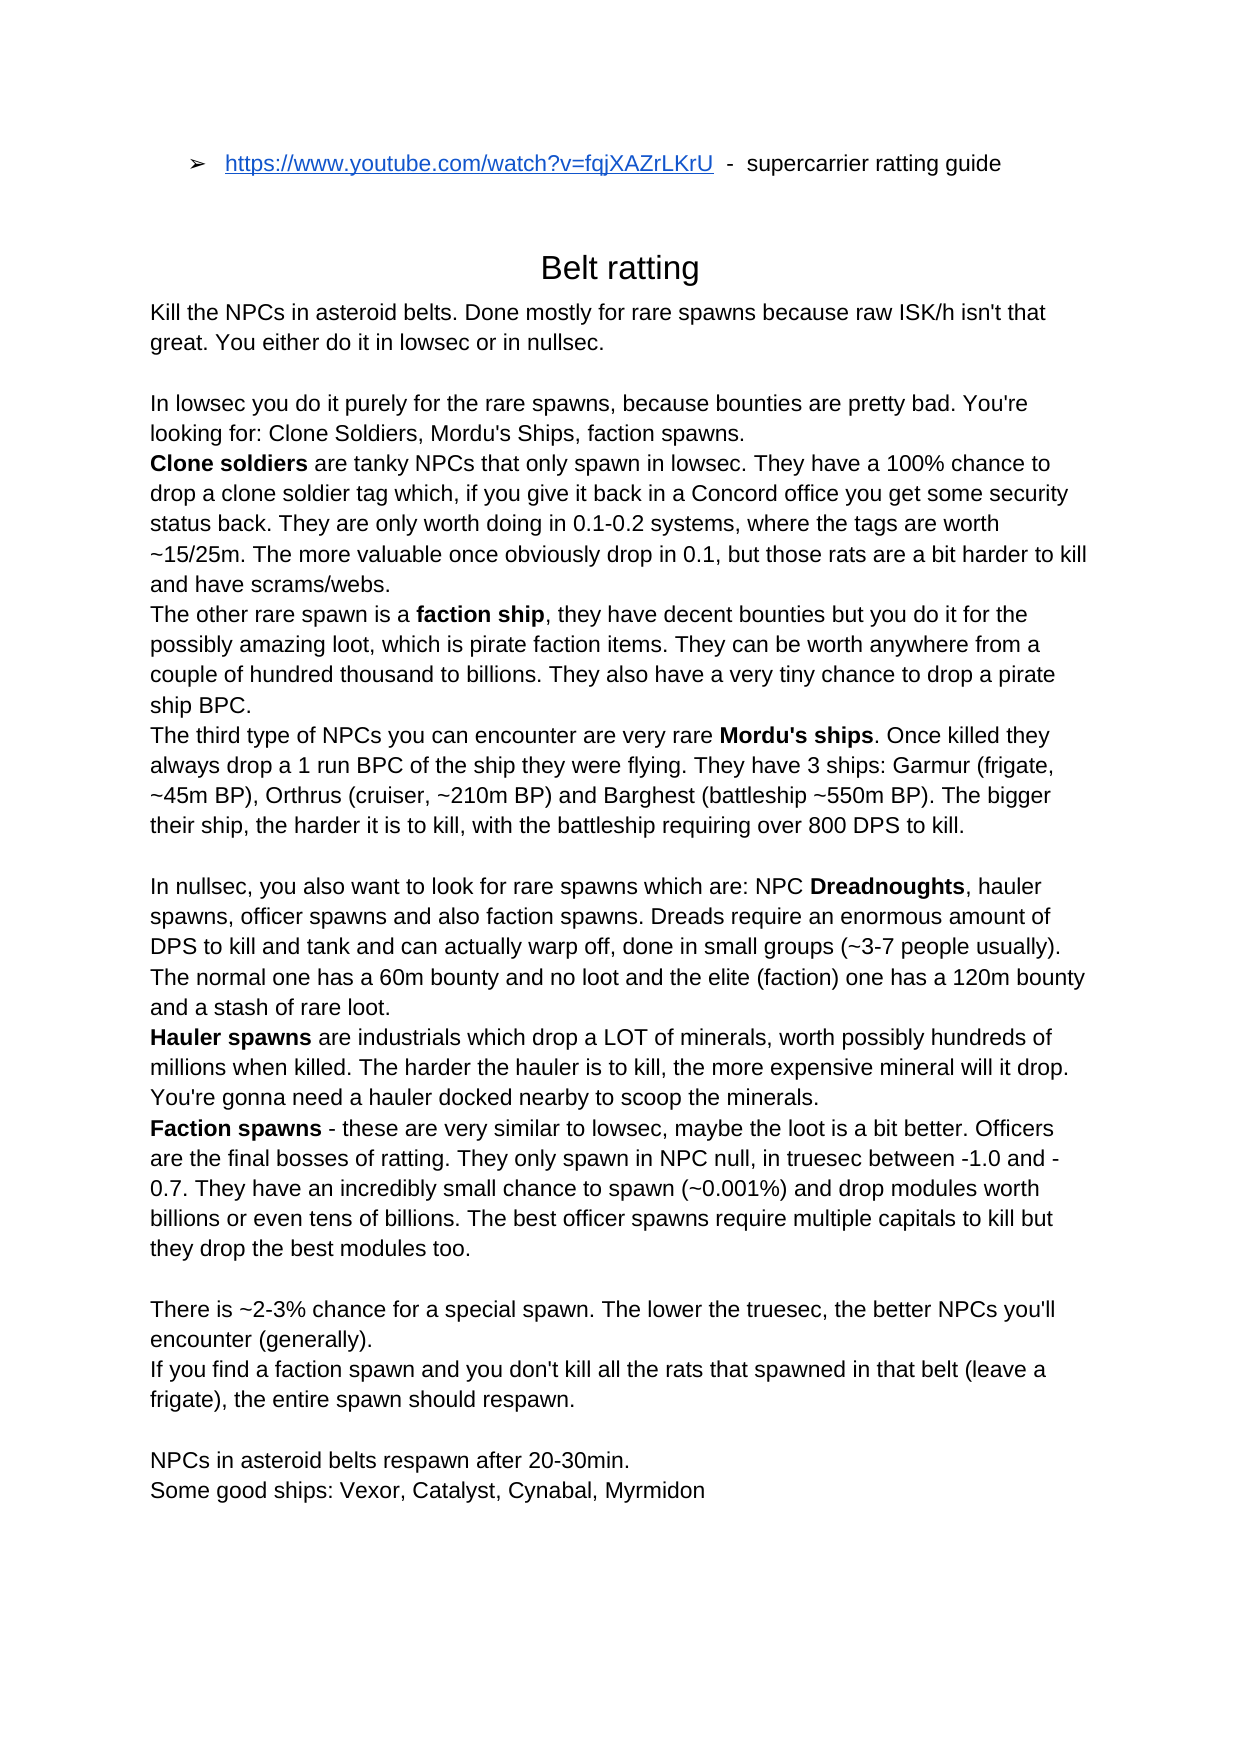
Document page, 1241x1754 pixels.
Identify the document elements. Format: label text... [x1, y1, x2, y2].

text In lowsec you do it purely for the rare spawns, because bounties are pretty bad. You're looking for: Clone Soldiers, Mordu's Ships, faction spawns. [150, 389, 1090, 446]
text There is ~2-3% chance for a special spawn. The lower the truesec, the better NPCs you'll encounter (generally). [150, 1296, 1090, 1352]
text Clone soldiers are tanky NPCs that only spawn in lowsec. They have a 100% chance to drop a clone soldier tag which, if you give it back in a Concord office you get some security status back. They are only worth doing in 0.1-0.2 systems, where the tags are worth ~15/25m. The more valuable once obviously drop in 0.1, but those rats are a bit harder to kill and have scrams/webs. [150, 450, 1090, 597]
subtitle Belt ratting [150, 248, 1090, 286]
text The third type of NPCs you can encounter are very rare Mordu's ships. Once killed they always drop a 1 run BPC of the ship they were flying. They have 3 ships: Garmur (frigate, ~45m BP), Orthrus (cruiser, ~210m BP) and Barghest (battleship ~550m BP). The bigger their ship, the harder it is to kill, with the battleship requiring over 800 DPS to kill. [150, 722, 1090, 839]
text The other rare spawn is a faction ship, they have decent bounties but you do it for the possibly amazing loot, which is pirate faction items. They can be worth anywhere from a couple of hundred thousand to billions. They also have a very tiny chance to drop a pirate ship BPC. [150, 601, 1090, 718]
text Faction spawns - these are very similar to lowsec, maybe the loot is a bit better. Officers are the final bosses of ratting. They only spawn in NPC null, in truesec between -1.0 and -0.7. They have an incredibly small chance to spawn (~0.001%) and drop modules worth billions or even tens of billions. The best officer spawns require multiple capitals to kill but they drop the best modules too. [150, 1114, 1090, 1262]
list https://www.youtube.com/watch?v=fqjXAZrLKrU - supercarrier ratting guide [187, 150, 1090, 176]
text In nullsec, you also want to look for rare spawns which are: NPC Dreadnoughts, hauler spawns, officer spawns and also faction spawns. Dreads require an enormous amount of DPS to kill and tank and can actually warp off, done in small groups (~3-7 people usually). The normal one has a 60m bounty and no loot and the elite (faction) one has a 120m bounty and a stash of rare loot. [150, 873, 1090, 1020]
text Kill the NPCs in asteroid belts. Done mostly for rare spawns because raw ISK/h isn't that great. You either do it in lowsec or in nullsec. [150, 299, 1090, 355]
text Hauler spawns are industrials which drop a LOT of minerals, worth possibly hundreds of millions when killed. The harder the hauler is to kill, the more expensive mineral will it drop. You're gonna need a hauler docked nearby to scoop the minerals. [150, 1024, 1090, 1111]
text NPCs in asteroid belts respawn after 20-30min. [150, 1447, 1090, 1473]
text Some good ships: Vexor, Catalyst, Cynabal, Myrmidon [150, 1477, 1090, 1503]
text If you find a faction spawn and you don't kill all the rats that spawned in that belt (leave a frigate), the entire spawn should respawn. [150, 1356, 1090, 1413]
